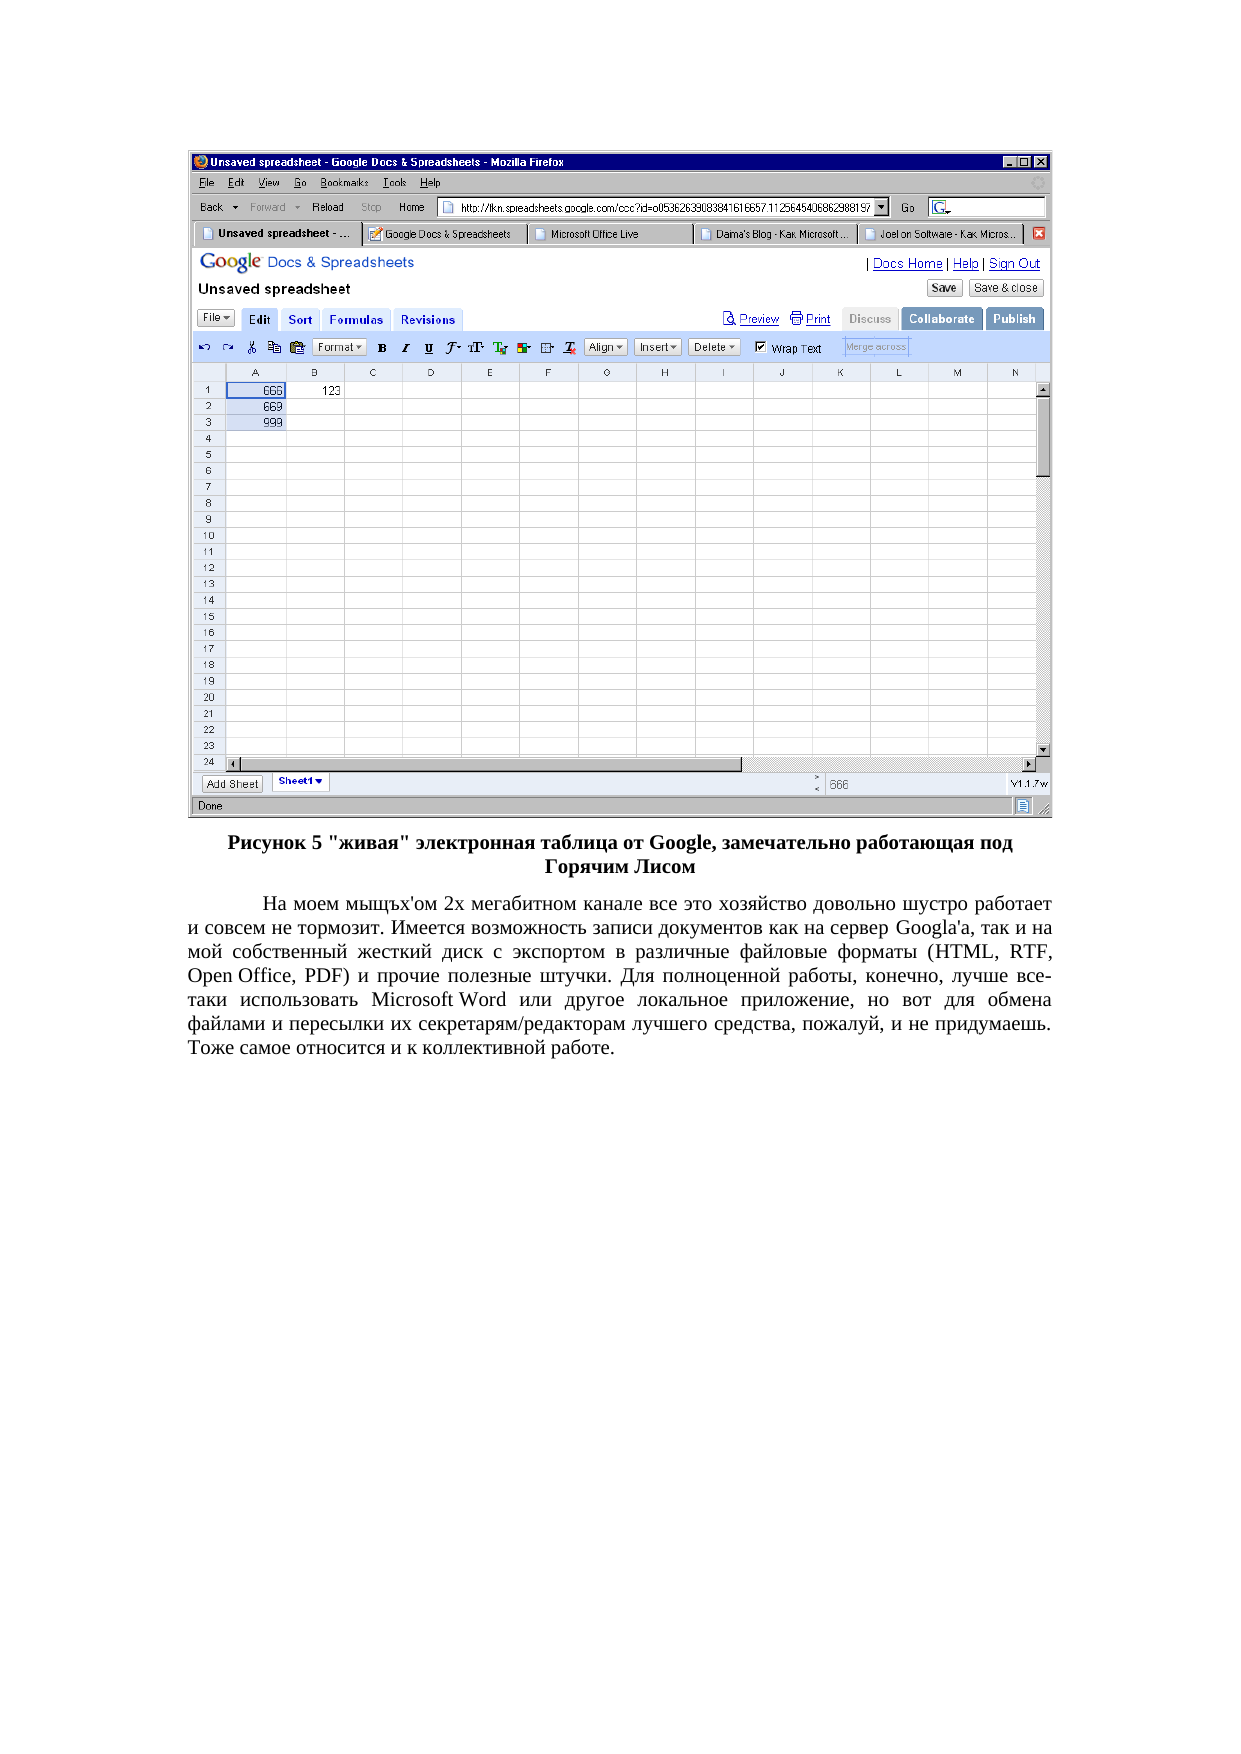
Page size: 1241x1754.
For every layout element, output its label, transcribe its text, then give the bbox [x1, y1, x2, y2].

text На моем мыщъх'ом 2х мегабитном канале все это хозяйство довольно шустро работает и совсем не тормозит. Имеется возможность записи документов как на сервер Googla'а, так и на мой собственный жесткий диск с экспортом в различные файловые форматы (HTML, RTF, Open Office, PDF) и прочие полезные штучки. Для полноценной работы, конечно, лучше все-таки использовать Microsoft Word или другое локальное приложение, но вот для обмена файлами и пересылки их секретарям/редакторам лучшего средства, пожалуй, и не придумаешь. Тоже самое относится и к коллективной работе. [187, 891, 1053, 1059]
picture [188, 150, 1053, 818]
text Рисунок 5 "живая" электронная таблица от Google, замечательно работающая под Горячим Лисом [187, 830, 1053, 878]
